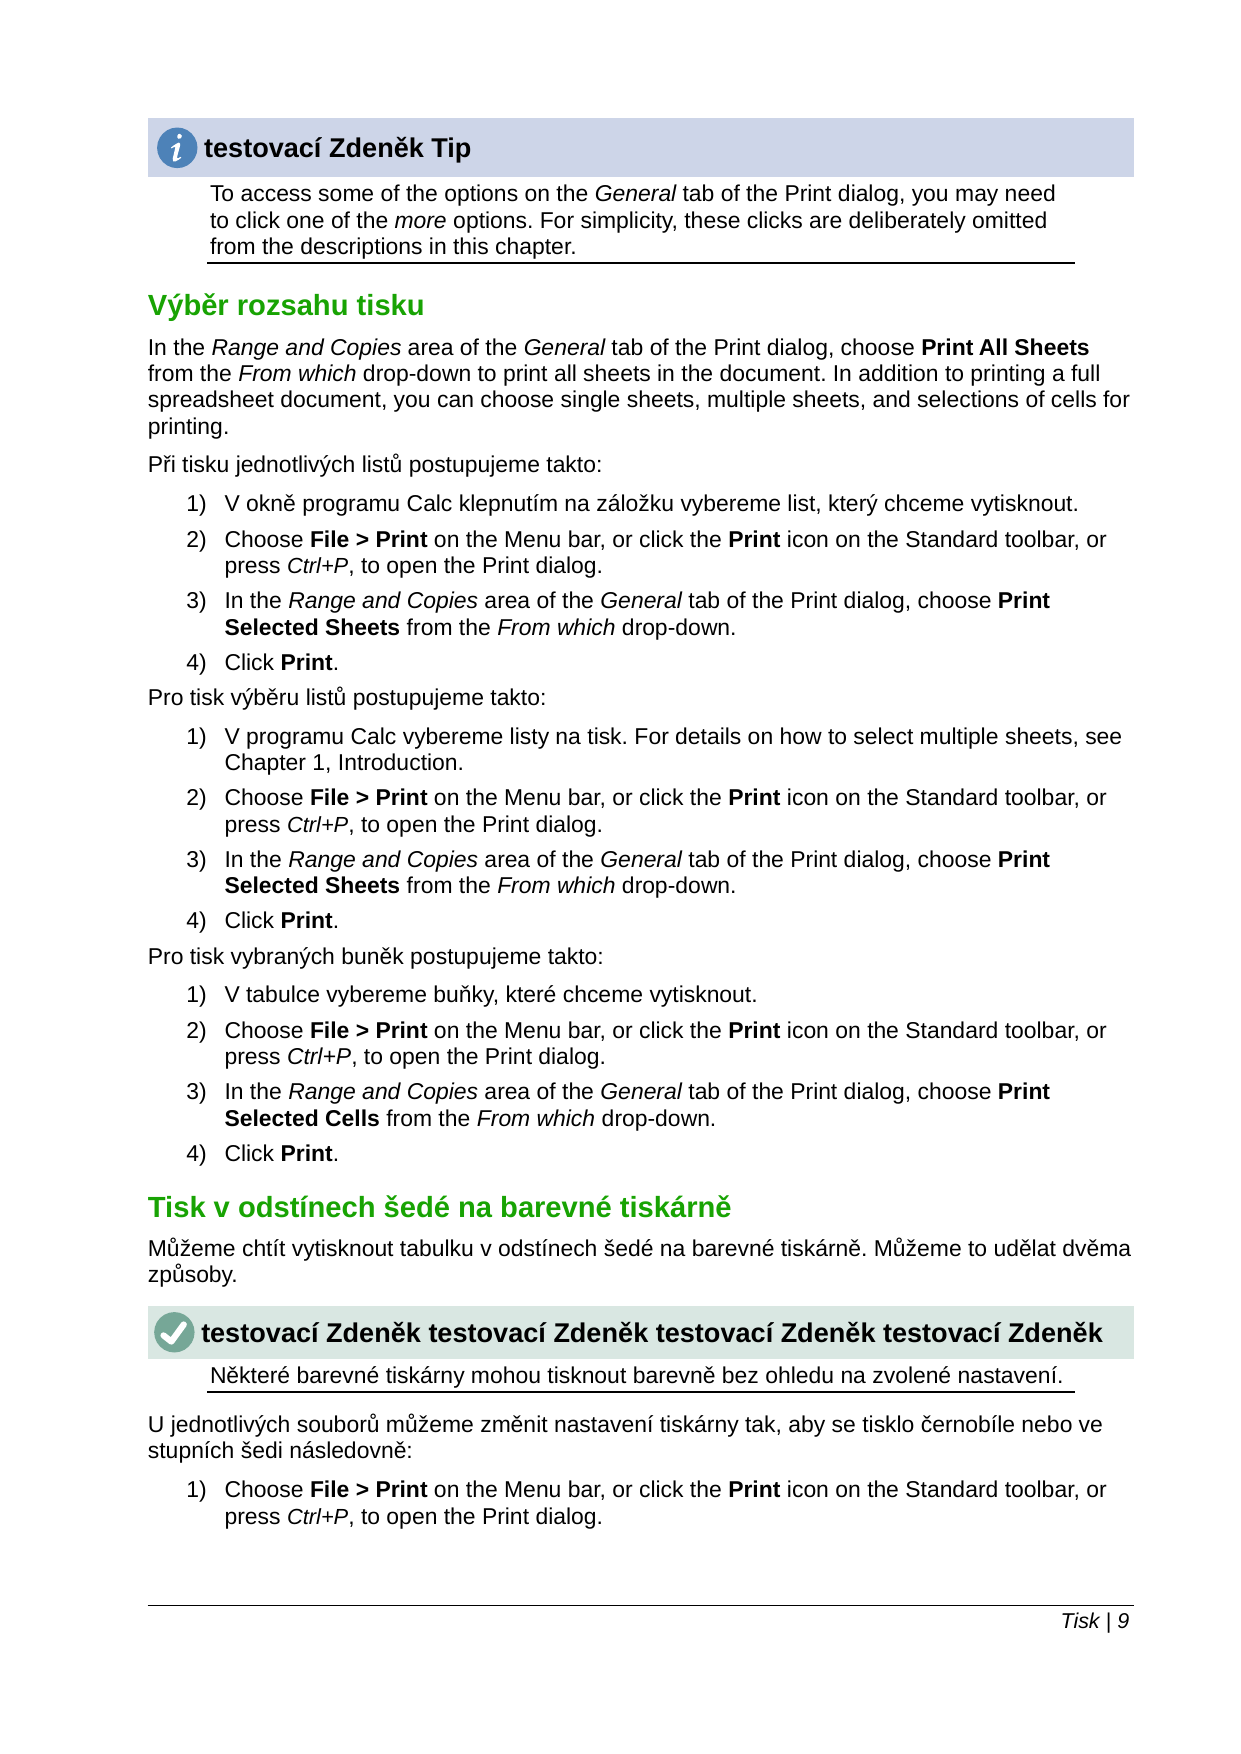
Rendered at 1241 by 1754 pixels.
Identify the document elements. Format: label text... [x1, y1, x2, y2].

list Click Print. [207, 649, 1134, 675]
list Choose File > Print on the Menu bar, or click the Print icon on the Standard toolbar, or press Ctrl+P, to open the Print dialog. [207, 784, 1134, 837]
subtitle Tisk v odstínech šedé na barevné tiskárně [148, 1190, 1134, 1223]
list In the Range and Copies area of the General tab of the Print dialog, choose Print Selected Cells from the From which drop-down. [207, 1078, 1134, 1131]
text In the Range and Copies area of the General tab of the Print dialog, choose Print All Sheets from the From which drop-down to print all sheets in the document. In addition to printing a full spreadsheet document, you can choose single sheets, multiple sheets, and selections of cells for printing. [148, 333, 1134, 439]
list Choose File > Print on the Menu bar, or click the Print icon on the Standard toolbar, or press Ctrl+P, to open the Print dialog. [207, 1017, 1134, 1069]
list V okně programu Calc klepnutím na záložku vybereme list, který chceme vytisknout. [207, 490, 1134, 517]
text To access some of the options on the General tab of the Print dialog, you may need to click one of the more options. For simplicity, these clicks are deliberately omitted from the descriptions in this chapter. [207, 177, 1075, 262]
list Click Print. [207, 907, 1134, 934]
list Choose File > Print on the Menu bar, or click the Print icon on the Standard toolbar, or press Ctrl+P, to open the Print dialog. [207, 526, 1134, 578]
list U jednotlivých souborů můžeme změnit nastavení tiskárny tak, aby se tisklo černobíle nebo ve stupních šedi následovně: [148, 1411, 1134, 1464]
list Choose File > Print on the Menu bar, or click the Print icon on the Standard toolbar, or press Ctrl+P, to open the Print dialog. [207, 1476, 1134, 1529]
list Click Print. [207, 1140, 1134, 1166]
list Pro tisk výběru listů postupujeme takto: [148, 684, 1134, 710]
list In the Range and Copies area of the General tab of the Print dialog, choose Print Selected Sheets from the From which drop-down. [207, 587, 1134, 640]
list Pro tisk vybraných buněk postupujeme takto: [148, 943, 1134, 969]
subtitle testovací Zdeněk Tip [148, 118, 1134, 177]
text Můžeme chtít vytisknout tabulku v odstínech šedé na barevné tiskárně. Můžeme to udělat dvěma způsoby. [148, 1235, 1134, 1288]
text Některé barevné tiskárny mohou tisknout barevně bez ohledu na zvolené nastavení. [207, 1359, 1075, 1391]
subtitle testovací Zdeněk testovací Zdeněk testovací Zdeněk testovací Zdeněk [148, 1306, 1134, 1359]
subtitle Výběr rozsahu tisku [148, 288, 1134, 322]
list In the Range and Copies area of the General tab of the Print dialog, choose Print Selected Sheets from the From which drop-down. [207, 846, 1134, 898]
list V programu Calc vybereme listy na tisk. For details on how to select multiple sheets, see Chapter 1, Introduction. [207, 723, 1134, 775]
list V tabulce vybereme buňky, které chceme vytisknout. [207, 981, 1134, 1008]
text Při tisku jednotlivých listů postupujeme takto: [148, 451, 1134, 478]
